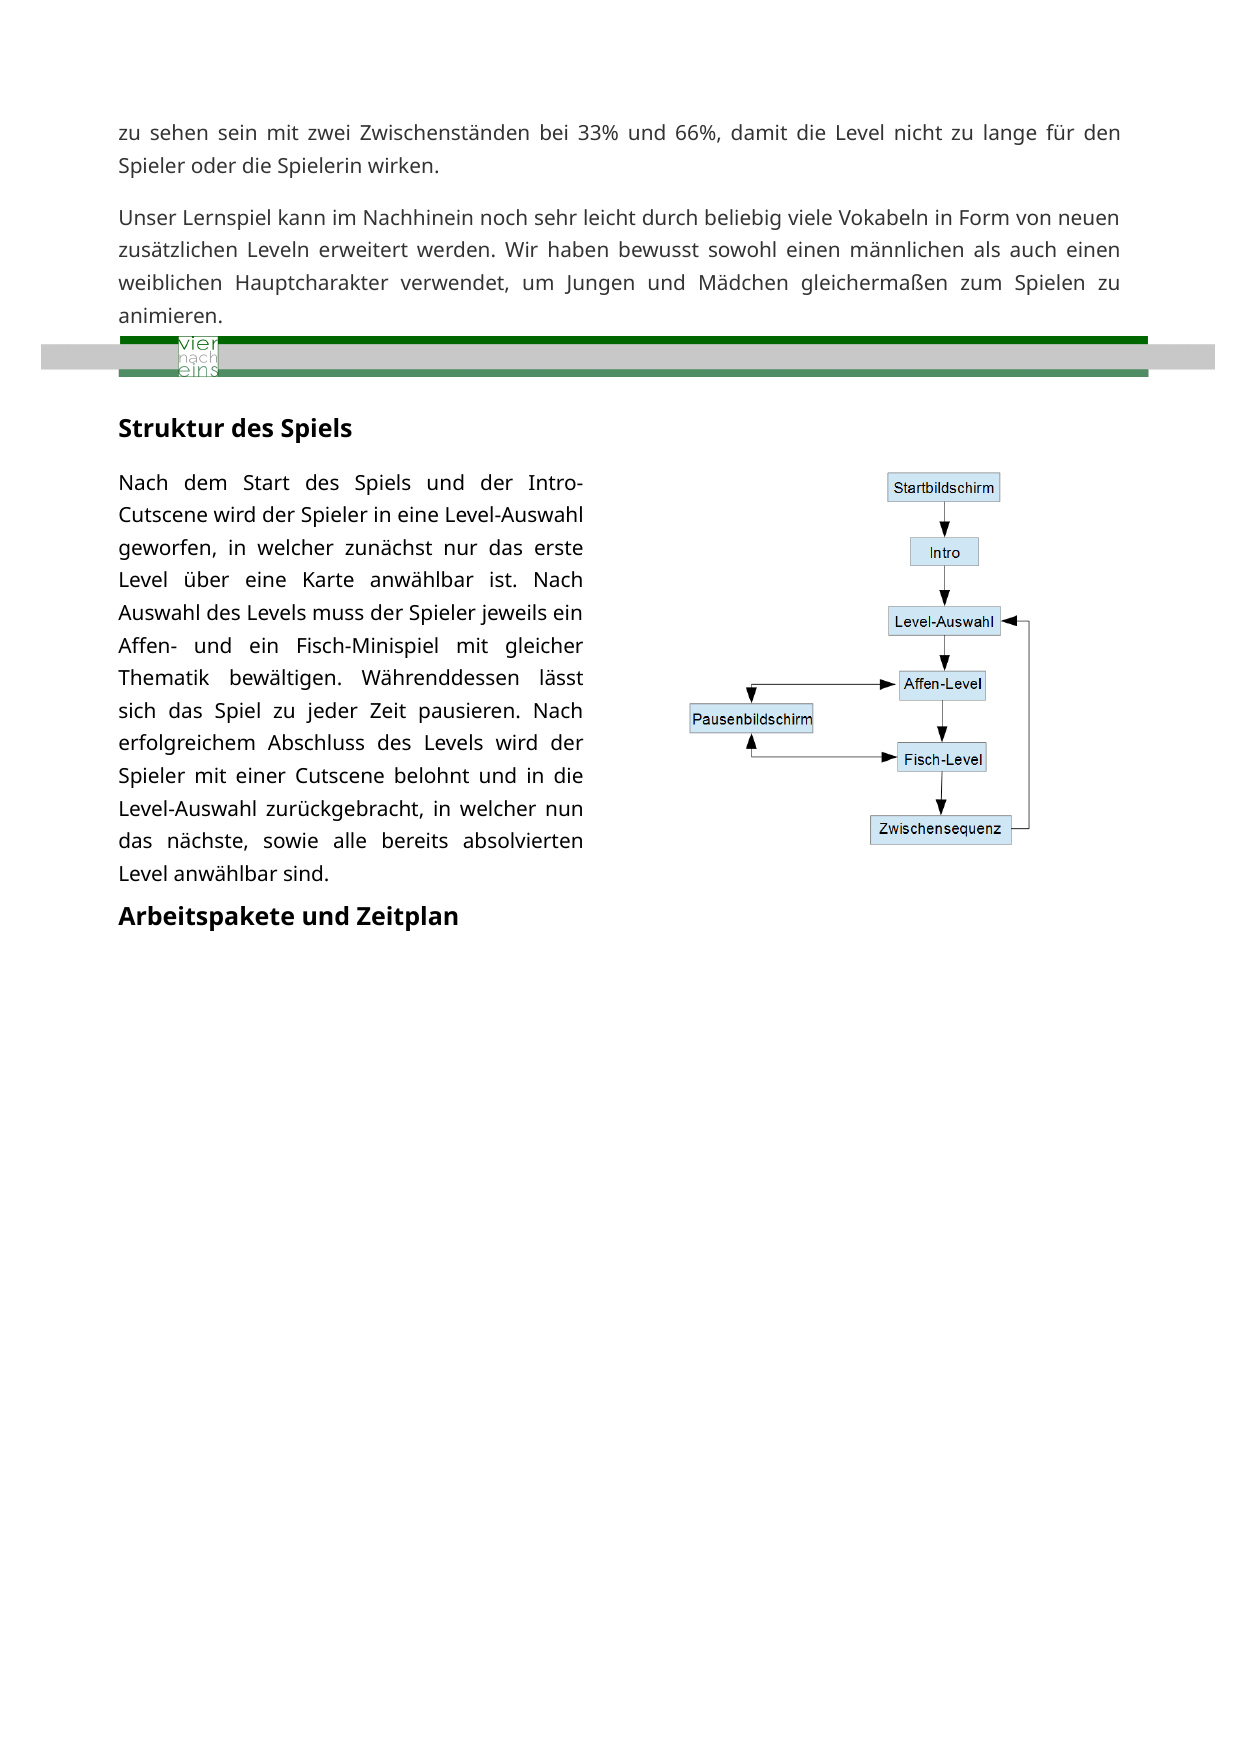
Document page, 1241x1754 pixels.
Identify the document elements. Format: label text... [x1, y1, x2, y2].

picture [678, 467, 1095, 862]
table_header [679, 468, 1122, 898]
text Unser Lernspiel kann im Nachhinein noch sehr leicht durch beliebig viele Vokabeln in Form von neuen zusätzlichen Leveln erweitert werden. Wir haben bewusst sowohl einen männlichen als auch einen weiblichen Hauptcharakter verwendet, um Jungen und Mädchen gleichermaßen zum Spielen zu animieren. [118, 203, 1122, 329]
table_header Nach dem Start des Spiels und der Intro-Cutscene wird der Spieler in eine Level-Auswahl geworfen, in welcher zunächst nur das erste Level über eine Karte anwählbar ist. Nach Auswahl des Levels muss der Spieler jeweils ein Affen- und ein Fisch-Minispiel mit gleicher Thematik bewältigen. Währenddessen lässt sich das Spiel zu jeder Zeit pausieren. Nach erfolgreichem Abschluss des Levels wird der Spieler mit einer Cutscene belohnt und in die Level-Auswahl zurückgebracht, in welcher nun das nächste, sowie alle bereits absolvierten Level anwählbar sind. [118, 468, 678, 898]
picture [41, 336, 1215, 377]
text Struktur des Spiels [118, 411, 1122, 445]
text Arbeitspakete und Zeitplan [118, 898, 1122, 932]
text zu sehen sein mit zwei Zwischenständen bei 33% und 66%, damit die Level nicht zu lange für den Spieler oder die Spielerin wirken. [118, 118, 1122, 179]
